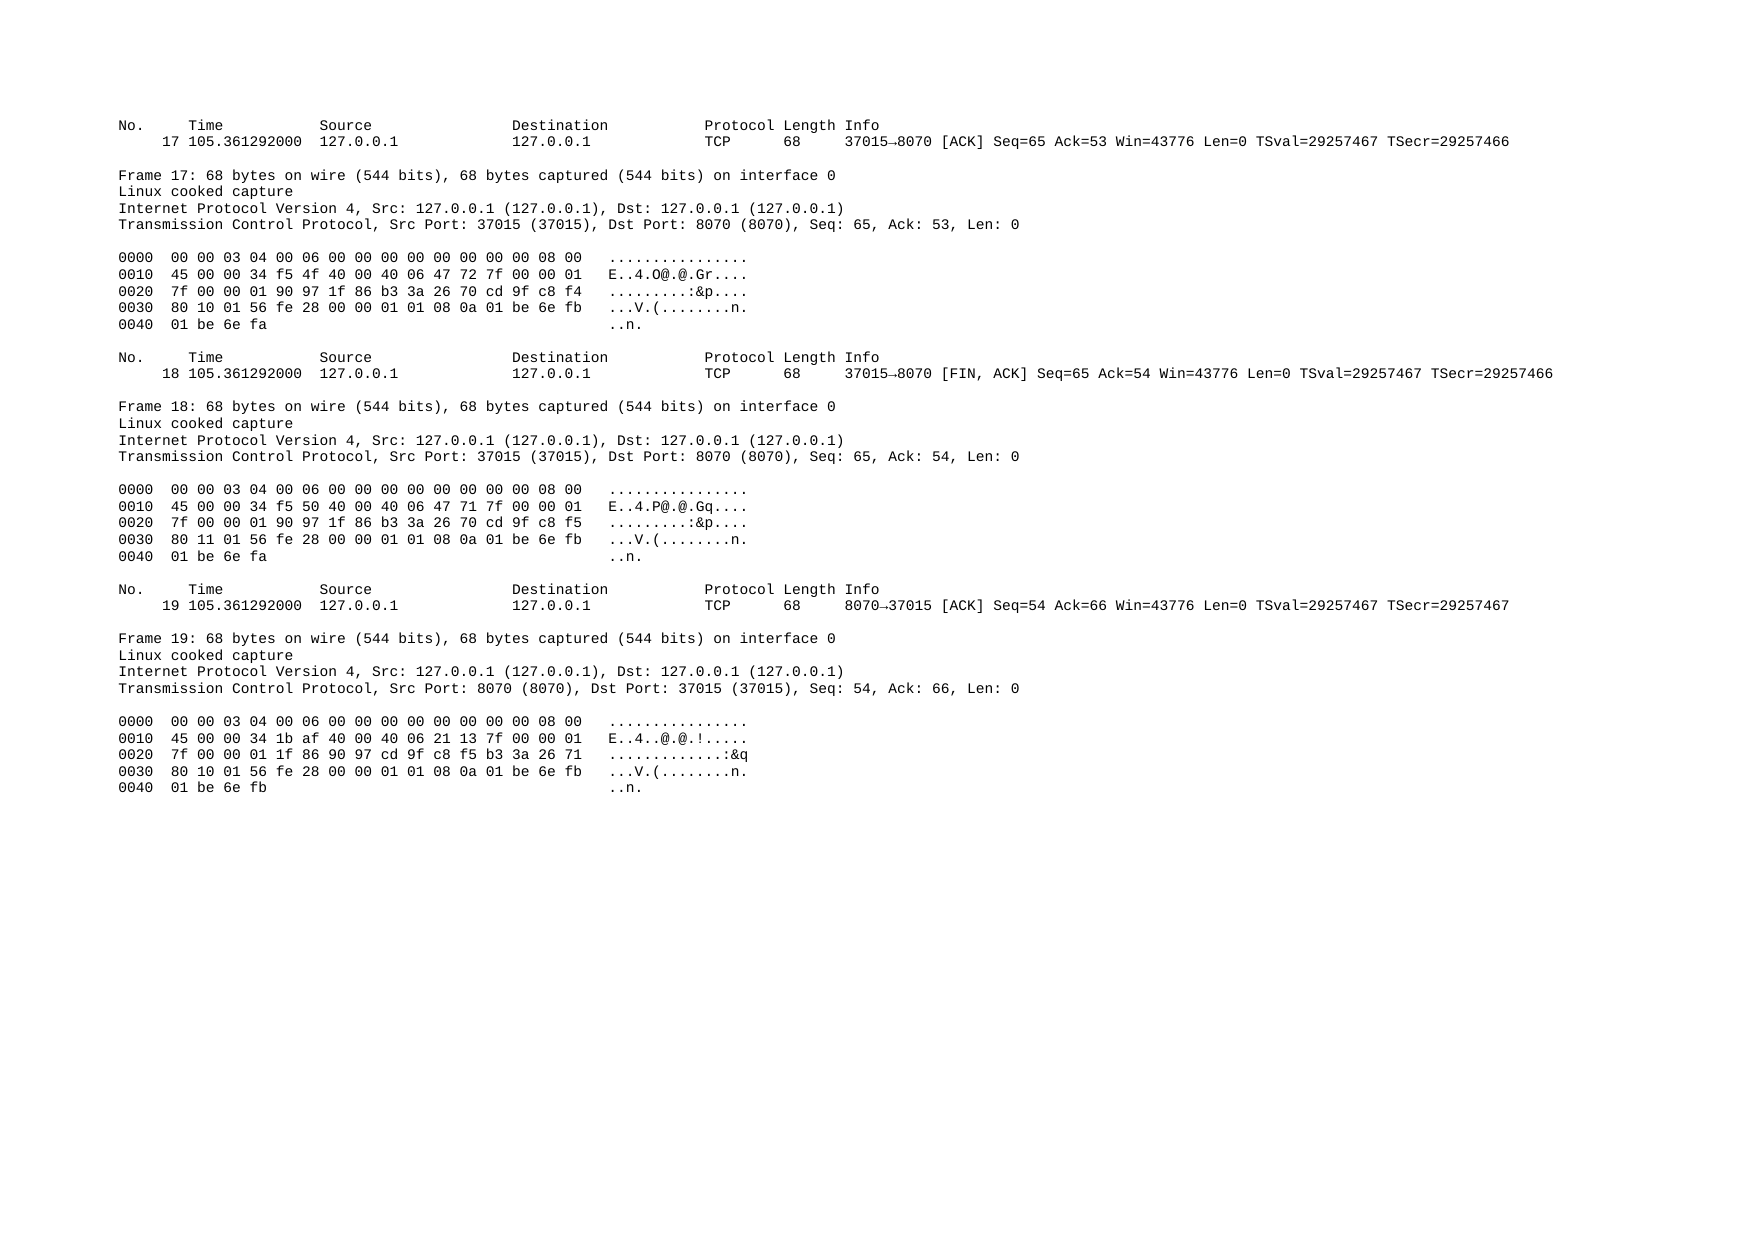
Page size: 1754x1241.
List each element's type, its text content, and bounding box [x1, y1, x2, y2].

text Frame 18: 68 bytes on wire (544 bits), 68 bytes captured (544 bits) on interface 0 [118, 400, 1636, 416]
text Internet Protocol Version 4, Src: 127.0.0.1 (127.0.0.1), Dst: 127.0.0.1 (127.0.0.1) [118, 433, 1636, 449]
text Transmission Control Protocol, Src Port: 8070 (8070), Dst Port: 37015 (37015), Seq: 54, Ack: 66, Len: 0 [118, 681, 1636, 698]
text 18 105.361292000 127.0.0.1 127.0.0.1 TCP 68 37015→8070 [FIN, ACK] Seq=65 Ack=54 Win=43776 Len=0 TSval=29257467 TSecr=29257466 [118, 367, 1636, 383]
text 0030 80 11 01 56 fe 28 00 00 01 01 08 0a 01 be 6e fb ...V.(........n. [118, 532, 1636, 549]
text 0000 00 00 03 04 00 06 00 00 00 00 00 00 00 00 08 00 ................ [118, 714, 1636, 731]
text Internet Protocol Version 4, Src: 127.0.0.1 (127.0.0.1), Dst: 127.0.0.1 (127.0.0.1) [118, 665, 1636, 681]
text Linux cooked capture [118, 648, 1636, 665]
text No. Time Source Destination Protocol Length Info [118, 118, 1636, 135]
text 17 105.361292000 127.0.0.1 127.0.0.1 TCP 68 37015→8070 [ACK] Seq=65 Ack=53 Win=43776 Len=0 TSval=29257467 TSecr=29257466 [118, 135, 1636, 151]
text 0010 45 00 00 34 1b af 40 00 40 06 21 13 7f 00 00 01 E..4..@.@.!..... [118, 731, 1636, 747]
text Linux cooked capture [118, 416, 1636, 433]
text 0000 00 00 03 04 00 06 00 00 00 00 00 00 00 00 08 00 ................ [118, 251, 1636, 267]
text Transmission Control Protocol, Src Port: 37015 (37015), Dst Port: 8070 (8070), Seq: 65, Ack: 53, Len: 0 [118, 217, 1636, 234]
text Transmission Control Protocol, Src Port: 37015 (37015), Dst Port: 8070 (8070), Seq: 65, Ack: 54, Len: 0 [118, 449, 1636, 466]
text No. Time Source Destination Protocol Length Info [118, 350, 1636, 367]
text 0020 7f 00 00 01 90 97 1f 86 b3 3a 26 70 cd 9f c8 f5 .........:&p.... [118, 516, 1636, 532]
text Internet Protocol Version 4, Src: 127.0.0.1 (127.0.0.1), Dst: 127.0.0.1 (127.0.0.1) [118, 201, 1636, 217]
text 0020 7f 00 00 01 1f 86 90 97 cd 9f c8 f5 b3 3a 26 71 .............:&q [118, 747, 1636, 764]
text 0010 45 00 00 34 f5 50 40 00 40 06 47 71 7f 00 00 01 E..4.P@.@.Gq.... [118, 499, 1636, 516]
text 0000 00 00 03 04 00 06 00 00 00 00 00 00 00 00 08 00 ................ [118, 482, 1636, 499]
text 0030 80 10 01 56 fe 28 00 00 01 01 08 0a 01 be 6e fb ...V.(........n. [118, 764, 1636, 781]
text Frame 17: 68 bytes on wire (544 bits), 68 bytes captured (544 bits) on interface 0 [118, 168, 1636, 184]
text 0040 01 be 6e fa ..n. [118, 317, 1636, 333]
text 19 105.361292000 127.0.0.1 127.0.0.1 TCP 68 8070→37015 [ACK] Seq=54 Ack=66 Win=43776 Len=0 TSval=29257467 TSecr=29257467 [118, 598, 1636, 615]
text 0040 01 be 6e fb ..n. [118, 781, 1636, 797]
text Linux cooked capture [118, 184, 1636, 201]
text 0030 80 10 01 56 fe 28 00 00 01 01 08 0a 01 be 6e fb ...V.(........n. [118, 300, 1636, 317]
text Frame 19: 68 bytes on wire (544 bits), 68 bytes captured (544 bits) on interface 0 [118, 632, 1636, 648]
text 0040 01 be 6e fa ..n. [118, 549, 1636, 565]
text No. Time Source Destination Protocol Length Info [118, 582, 1636, 598]
text 0010 45 00 00 34 f5 4f 40 00 40 06 47 72 7f 00 00 01 E..4.O@.@.Gr.... [118, 267, 1636, 284]
text 0020 7f 00 00 01 90 97 1f 86 b3 3a 26 70 cd 9f c8 f4 .........:&p.... [118, 284, 1636, 300]
